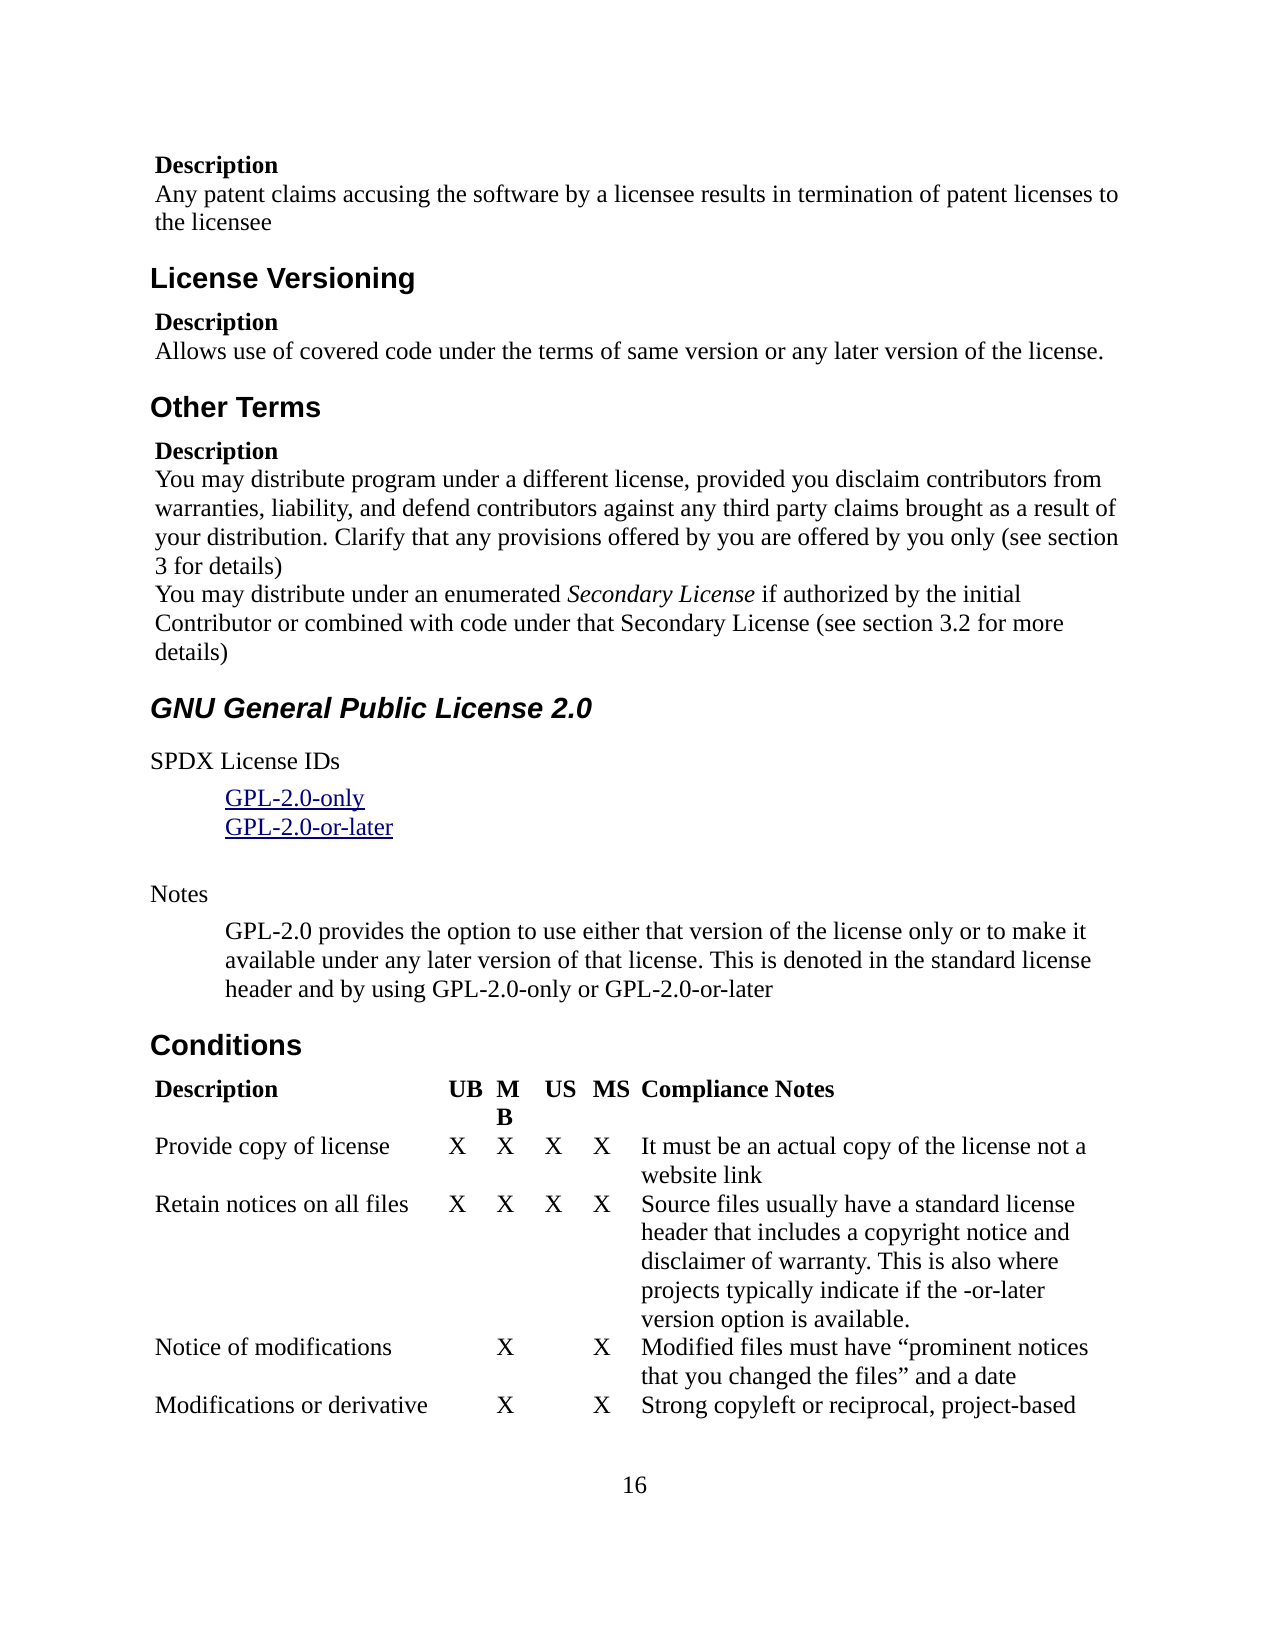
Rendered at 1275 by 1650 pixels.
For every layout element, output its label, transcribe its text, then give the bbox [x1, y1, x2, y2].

text GPL-2.0-only GPL-2.0-or-later [225, 783, 1125, 870]
table_cell Strong copyleft or reciprocal, project-based [636, 1390, 1125, 1419]
table_cell Any patent claims accusing the software by a licensee results in termination of patent licenses to the licensee [150, 179, 1125, 236]
subtitle GNU General Public License 2.0 [150, 691, 1125, 724]
table_cell Source files usually have a standard license header that includes a copyright notice and disclaimer of warranty. This is also where projects typically indicate if the -or-later version option is available. [636, 1189, 1125, 1332]
table_cell X [492, 1189, 540, 1332]
table_header MB [492, 1074, 540, 1131]
table_header US [540, 1074, 588, 1131]
subtitle Other Terms [150, 390, 1125, 423]
table_header Compliance Notes [636, 1074, 1125, 1131]
table_cell Allows use of covered code under the terms of same version or any later version of the license. [150, 336, 1125, 365]
table_cell X [588, 1333, 636, 1390]
table_header Description [150, 1074, 443, 1131]
subtitle Conditions [150, 1028, 1125, 1061]
table_cell It must be an actual copy of the license not a website link [636, 1131, 1125, 1189]
table_cell X [492, 1390, 540, 1419]
table_cell X [444, 1131, 492, 1189]
table_cell X [444, 1189, 492, 1332]
table_cell Retain notices on all files [150, 1189, 443, 1332]
table_cell Provide copy of license [150, 1131, 443, 1189]
table_cell X [588, 1390, 636, 1419]
table_cell X [588, 1131, 636, 1189]
table_header Description [150, 436, 1125, 464]
table_cell X [492, 1131, 540, 1189]
text Notes [150, 879, 1125, 907]
table_cell You may distribute under an enumerated Secondary License if authorized by the initial Contributor or combined with code under that Secondary License (see section 3.2 for more details) [150, 580, 1125, 666]
table_cell X [540, 1131, 588, 1189]
text SPDX License IDs [150, 746, 1125, 774]
table_cell Modifications or derivative [150, 1390, 443, 1419]
table_header MS [588, 1074, 636, 1131]
table_cell [540, 1390, 588, 1419]
table_cell X [492, 1333, 540, 1390]
table_cell Modified files must have “prominent notices that you changed the files” and a date [636, 1333, 1125, 1390]
subtitle License Versioning [150, 261, 1125, 295]
table_cell [444, 1390, 492, 1419]
table_cell [540, 1333, 588, 1390]
table_cell Notice of modifications [150, 1333, 443, 1390]
table_header Description [150, 307, 1125, 336]
text GPL-2.0 provides the option to use either that version of the license only or to make it available under any later version of that license. This is denoted in the standard license header and by using GPL-2.0-only or GPL-2.0-or-later [225, 916, 1125, 1003]
table_cell X [588, 1189, 636, 1332]
table_cell You may distribute program under a different license, provided you disclaim contributors from warranties, liability, and defend contributors against any third party claims brought as a result of your distribution. Clarify that any provisions offered by you are offered by you only (see section 3 for details) [150, 465, 1125, 579]
table_cell X [540, 1189, 588, 1332]
table_header UB [444, 1074, 492, 1131]
table_cell [444, 1333, 492, 1390]
table_header Description [150, 150, 1125, 179]
